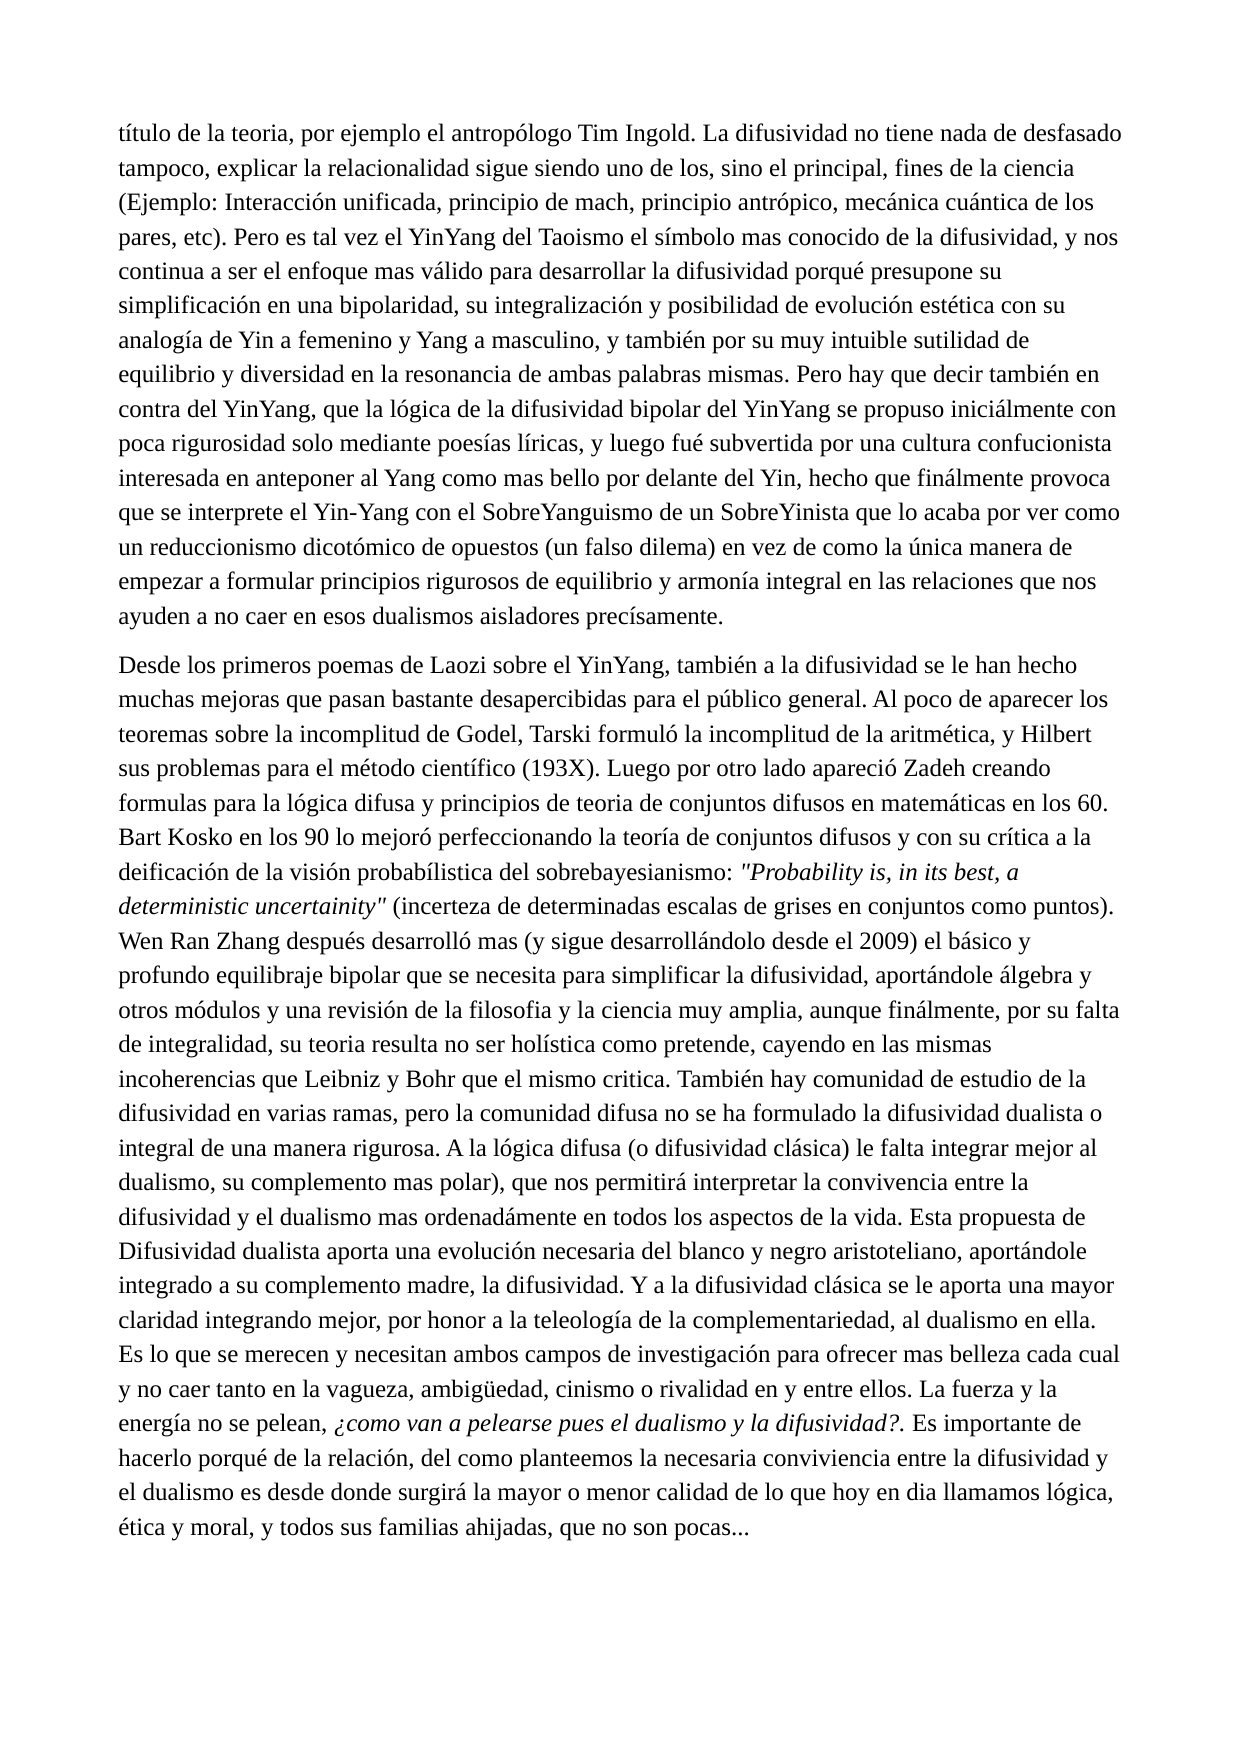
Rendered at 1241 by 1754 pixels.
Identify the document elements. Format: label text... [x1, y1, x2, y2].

text Desde los primeros poemas de Laozi sobre el YinYang, también a la difusividad se le han hecho muchas mejoras que pasan bastante desapercibidas para el público general. Al poco de aparecer los teoremas sobre la incomplitud de Godel, Tarski formuló la incomplitud de la aritmética, y Hilbert sus problemas para el método científico (193X). Luego por otro lado apareció Zadeh creando formulas para la lógica difusa y principios de teoria de conjuntos difusos en matemáticas en los 60. Bart Kosko en los 90 lo mejoró perfeccionando la teoría de conjuntos difusos y con su crítica a la deificación de la visión probabílistica del sobrebayesianismo: "Probability is, in its best, a deterministic uncertainity" (incerteza de determinadas escalas de grises en conjuntos como puntos). Wen Ran Zhang después desarrolló mas (y sigue desarrollándolo desde el 2009) el básico y profundo equilibraje bipolar que se necesita para simplificar la difusividad, aportándole álgebra y otros módulos y una revisión de la filosofia y la ciencia muy amplia, aunque finálmente, por su falta de integralidad, su teoria resulta no ser holística como pretende, cayendo en las mismas incoherencias que Leibniz y Bohr que el mismo critica. También hay comunidad de estudio de la difusividad en varias ramas, pero la comunidad difusa no se ha formulado la difusividad dualista o integral de una manera rigurosa. A la lógica difusa (o difusividad clásica) le falta integrar mejor al dualismo, su complemento mas polar), que nos permitirá interpretar la convivencia entre la difusividad y el dualismo mas ordenadámente en todos los aspectos de la vida. Esta propuesta de Difusividad dualista aporta una evolución necesaria del blanco y negro aristoteliano, aportándole integrado a su complemento madre, la difusividad. Y a la difusividad clásica se le aporta una mayor claridad integrando mejor, por honor a la teleología de la complementariedad, al dualismo en ella. Es lo que se merecen y necesitan ambos campos de investigación para ofrecer mas belleza cada cual y no caer tanto en la vagueza, ambigüedad, cinismo o rivalidad en y entre ellos. La fuerza y la energía no se pelean, ¿como van a pelearse pues el dualismo y la difusividad?. Es importante de hacerlo porqué de la relación, del como planteemos la necesaria conviviencia entre la difusividad y el dualismo es desde donde surgirá la mayor o menor calidad de lo que hoy en dia llamamos lógica, ética y moral, y todos sus familias ahijadas, que no son pocas... [118, 650, 1122, 1541]
text título de la teoria, por ejemplo el antropólogo Tim Ingold. La difusividad no tiene nada de desfasado tampoco, explicar la relacionalidad sigue siendo uno de los, sino el principal, fines de la ciencia (Ejemplo: Interacción unificada, principio de mach, principio antrópico, mecánica cuántica de los pares, etc). Pero es tal vez el YinYang del Taoismo el símbolo mas conocido de la difusividad, y nos continua a ser el enfoque mas válido para desarrollar la difusividad porqué presupone su simplificación en una bipolaridad, su integralización y posibilidad de evolución estética con su analogía de Yin a femenino y Yang a masculino, y también por su muy intuible sutilidad de equilibrio y diversidad en la resonancia de ambas palabras mismas. Pero hay que decir también en contra del YinYang, que la lógica de la difusividad bipolar del YinYang se propuso iniciálmente con poca rigurosidad solo mediante poesías líricas, y luego fué subvertida por una cultura confucionista interesada en anteponer al Yang como mas bello por delante del Yin, hecho que finálmente provoca que se interprete el Yin-Yang con el SobreYanguismo de un SobreYinista que lo acaba por ver como un reduccionismo dicotómico de opuestos (un falso dilema) en vez de como la única manera de empezar a formular principios rigurosos de equilibrio y armonía integral en las relaciones que nos ayuden a no caer en esos dualismos aisladores precísamente. [118, 118, 1122, 629]
